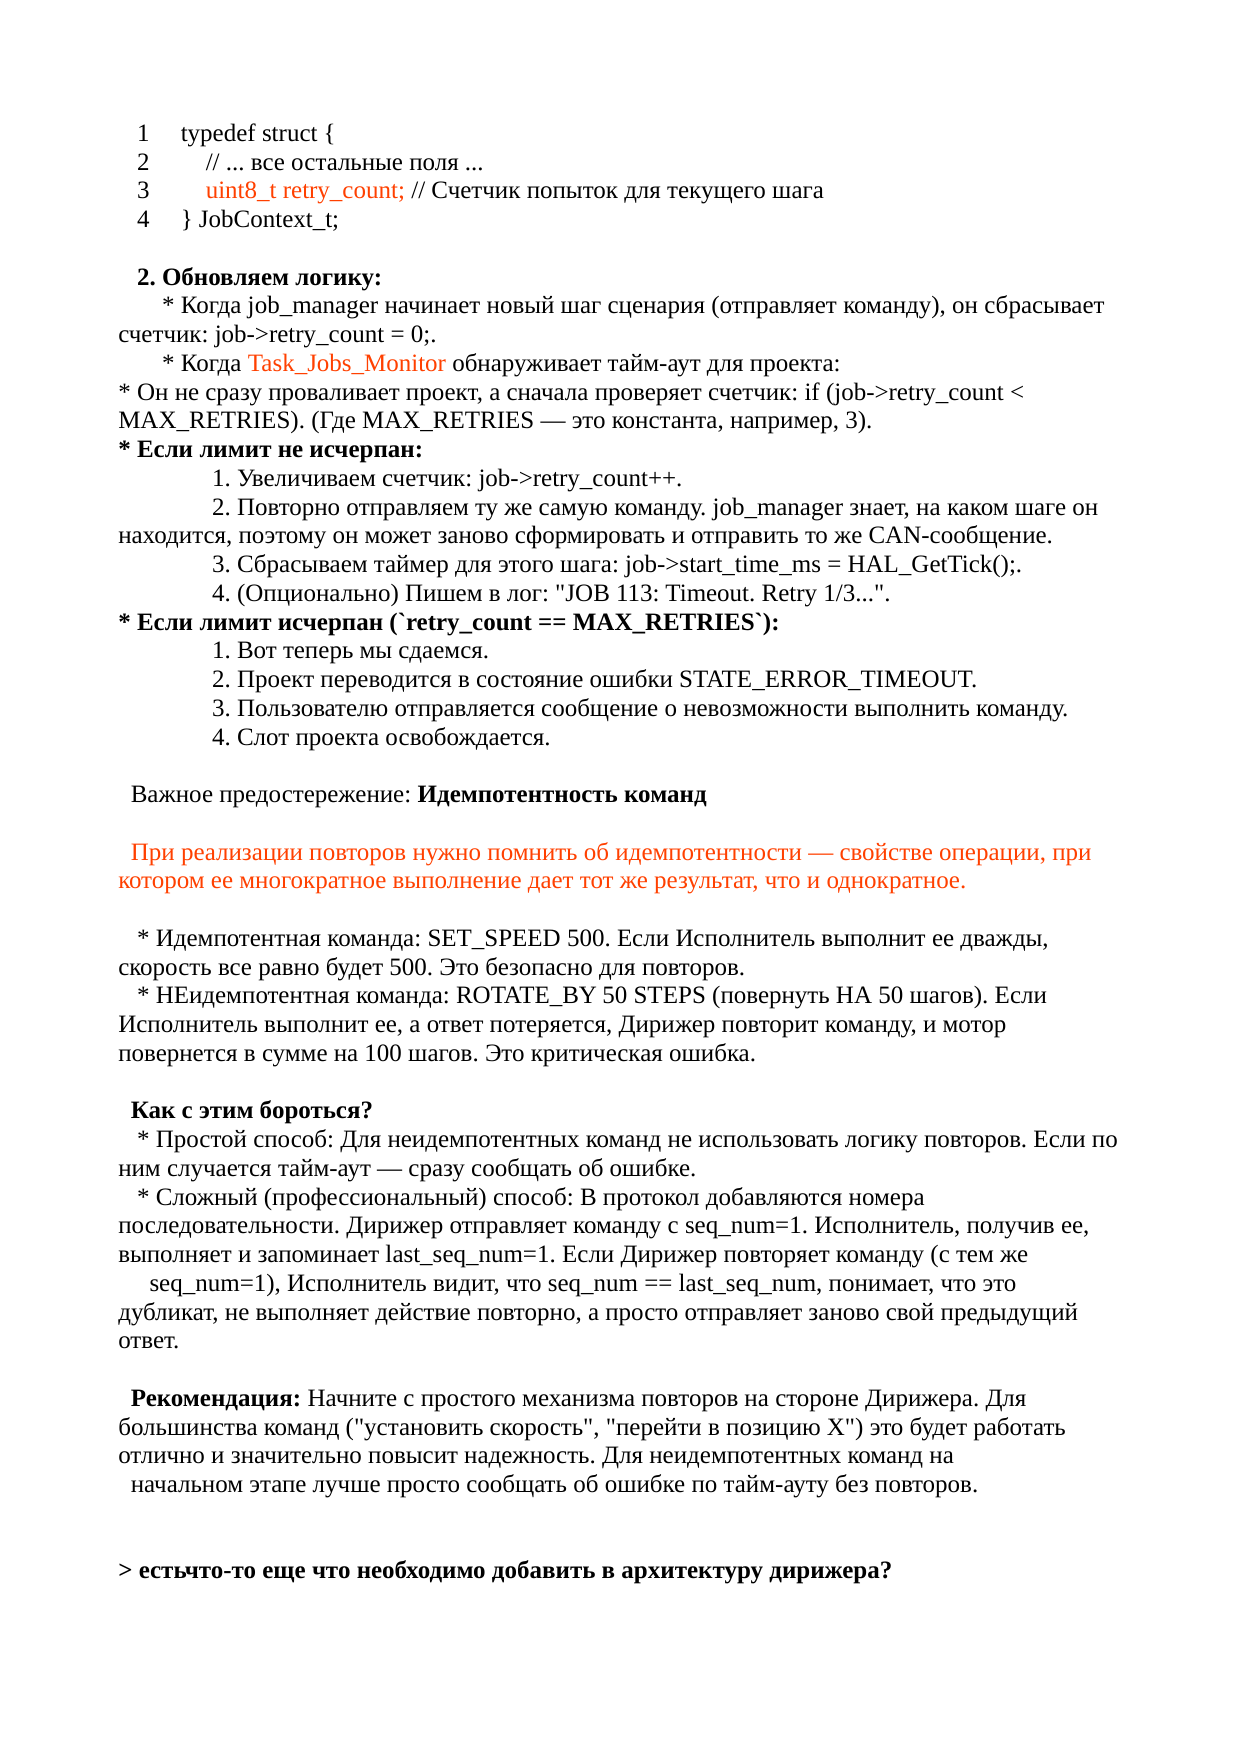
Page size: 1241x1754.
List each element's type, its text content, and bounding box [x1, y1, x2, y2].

text 4. Слот проекта освобождается. [118, 722, 1122, 751]
text 4 } JobContext_t; [118, 204, 1122, 233]
text 1 typedef struct { [118, 118, 1122, 147]
text начальном этапе лучше просто сообщать об ошибке по тайм-ауту без повторов. [118, 1469, 1122, 1498]
text * Когда job_manager начинает новый шаг сценария (отправляет команду), он сбрасывает счетчик: job->retry_count = 0;. [118, 291, 1122, 348]
text 2. Проект переводится в состояние ошибки STATE_ERROR_TIMEOUT. [118, 664, 1122, 693]
text * Простой способ: Для неидемпотентных команд не использовать логику повторов. Если по ним случается тайм-аут — сразу сообщать об ошибке. [118, 1124, 1122, 1182]
text Рекомендация: Начните с простого механизма повторов на стороне Дирижера. Для большинства команд ("установить скорость", "перейти в позицию X") это будет работать отлично и значительно повысит надежность. Для неидемпотентных команд на [118, 1383, 1122, 1469]
text 3 uint8_t retry_count; // Счетчик попыток для текущего шага [118, 176, 1122, 204]
text Как с этим бороться? [118, 1096, 1122, 1124]
text * Если лимит не исчерпан: [118, 434, 1122, 463]
text 3. Сбрасываем таймер для этого шага: job->start_time_ms = HAL_GetTick();. [118, 549, 1122, 578]
text При реализации повторов нужно помнить об идемпотентности — свойстве операции, при котором ее многократное выполнение дает тот же результат, что и однократное. [118, 837, 1122, 894]
text Важное предостережение: Идемпотентность команд [118, 779, 1122, 808]
text * Сложный (профессиональный) способ: В протокол добавляются номера последовательности. Дирижер отправляет команду с seq_num=1. Исполнитель, получив ее, выполняет и запоминает last_seq_num=1. Если Дирижер повторяет команду (с тем же [118, 1182, 1122, 1268]
text 4. (Опционально) Пишем в лог: "JOB 113: Timeout. Retry 1/3...". * Если лимит исчерпан (`retry_count == MAX_RETRIES`): [118, 578, 1122, 636]
text seq_num=1), Исполнитель видит, что seq_num == last_seq_num, понимает, что это дубликат, не выполняет действие повторно, а просто отправляет заново свой предыдущий ответ. [118, 1268, 1122, 1354]
text 1. Вот теперь мы сдаемся. [118, 636, 1122, 664]
text * НЕидемпотентная команда: ROTATE_BY 50 STEPS (повернуть НА 50 шагов). Если Исполнитель выполнит ее, а ответ потеряется, Дирижер повторит команду, и мотор повернется в сумме на 100 шагов. Это критическая ошибка. [118, 981, 1122, 1067]
text 2. Обновляем логику: [118, 262, 1122, 291]
text 2. Повторно отправляем ту же самую команду. job_manager знает, на каком шаге он находится, поэтому он может заново сформировать и отправить то же CAN-сообщение. [118, 492, 1122, 549]
text > естьчто-то еще что необходимо добавить в архитектуру дирижера? [118, 1556, 1122, 1584]
text * Он не сразу проваливает проект, а сначала проверяет счетчик: if (job->retry_count < MAX_RETRIES). (Где MAX_RETRIES — это константа, например, 3). [118, 377, 1122, 434]
text * Идемпотентная команда: SET_SPEED 500. Если Исполнитель выполнит ее дважды, скорость все равно будет 500. Это безопасно для повторов. [118, 923, 1122, 981]
text 3. Пользователю отправляется сообщение о невозможности выполнить команду. [118, 693, 1122, 722]
text * Когда Task_Jobs_Monitor обнаруживает тайм-аут для проекта: [118, 348, 1122, 377]
text 2 // ... все остальные поля ... [118, 147, 1122, 176]
text 1. Увеличиваем счетчик: job->retry_count++. [118, 463, 1122, 492]
